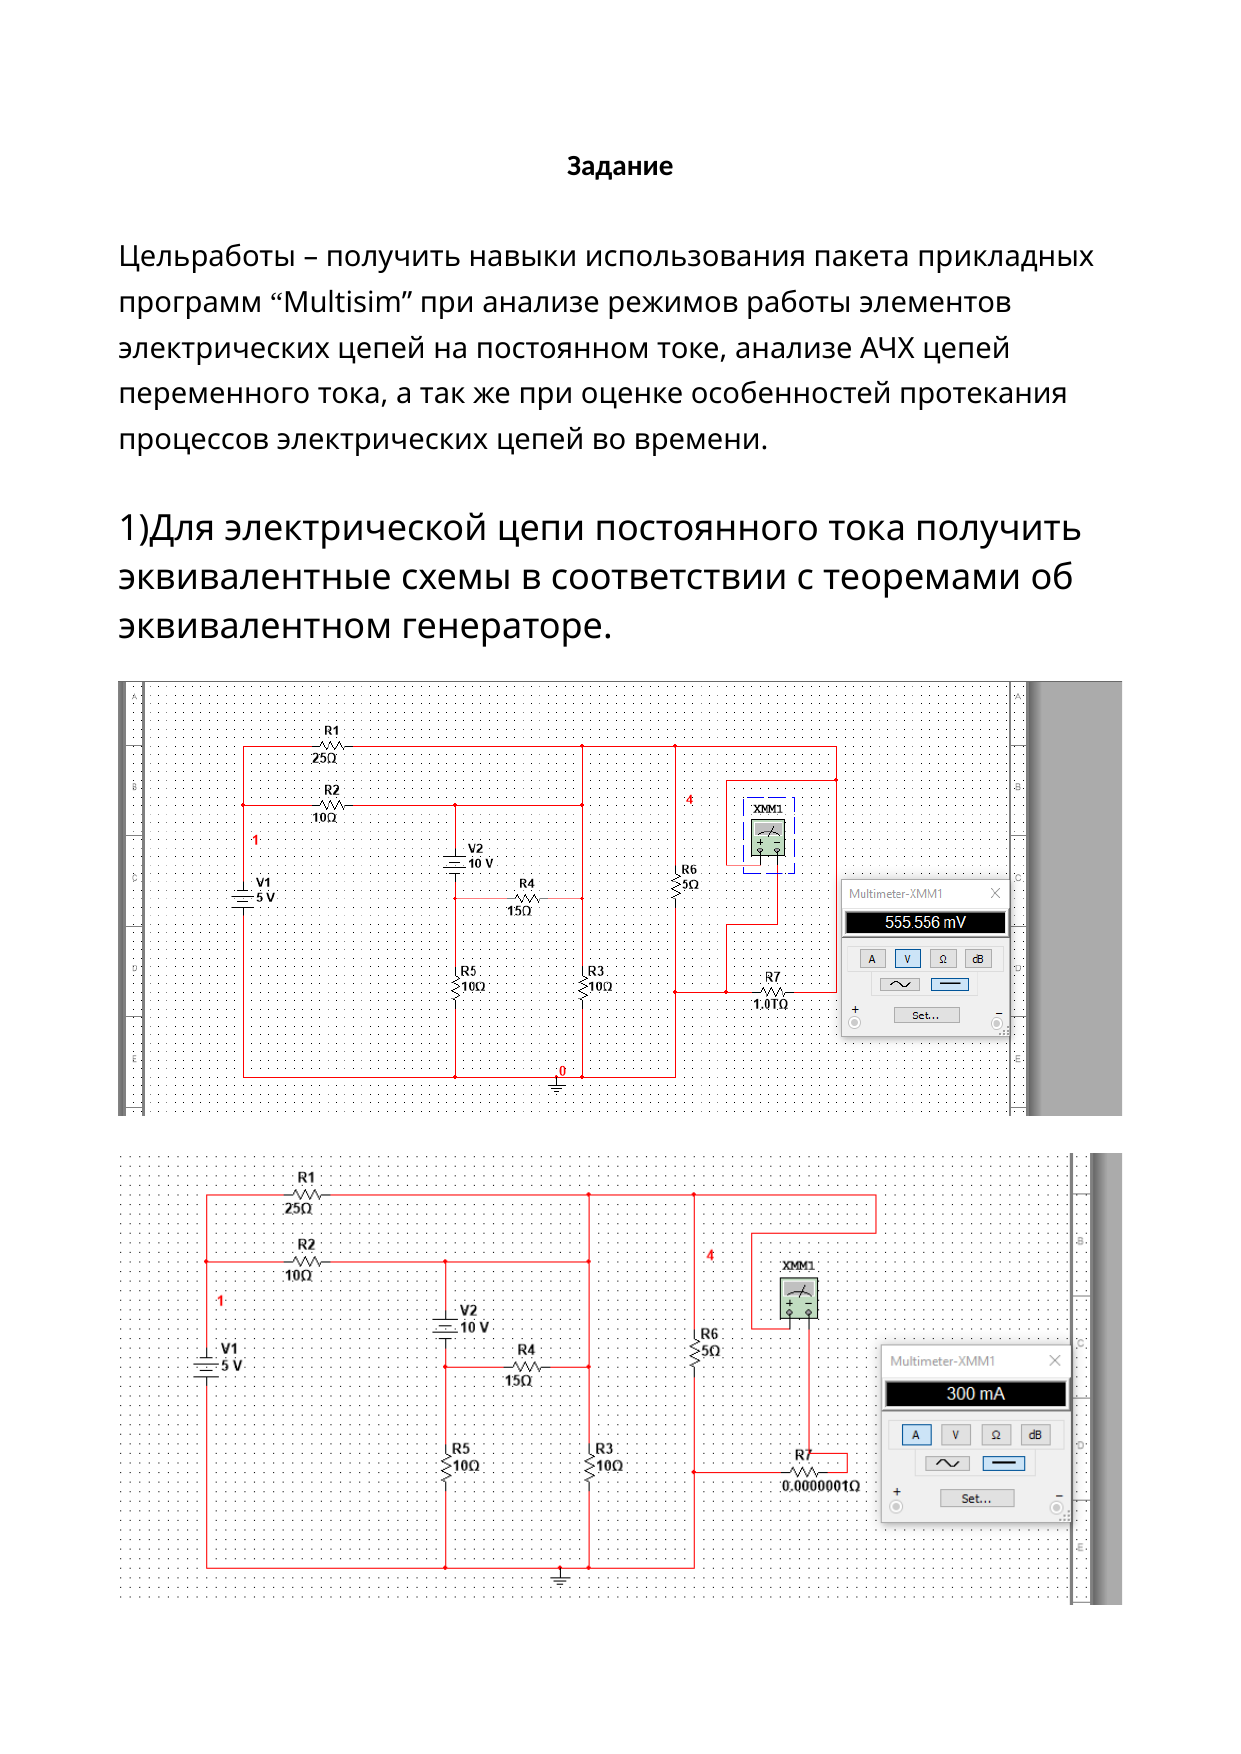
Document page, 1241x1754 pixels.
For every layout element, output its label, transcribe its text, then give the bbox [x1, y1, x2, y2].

picture [118, 1153, 1123, 1605]
text 1)Для электрической цепи постоянного тока получить эквивалентные схемы в соответствии с теоремами об эквивалентном генераторе. [118, 502, 1122, 649]
text Задание [118, 147, 1122, 182]
picture [118, 681, 1123, 1116]
text Цельработы – получить навыки использования пакета прикладных программ “Multisim” при анализе режимов работы элементов электрических цепей на постоянном токе, анализе АЧХ цепей переменного тока, а так же при оценке особенностей протекания процессов электрических цепей во времени. [118, 236, 1122, 458]
